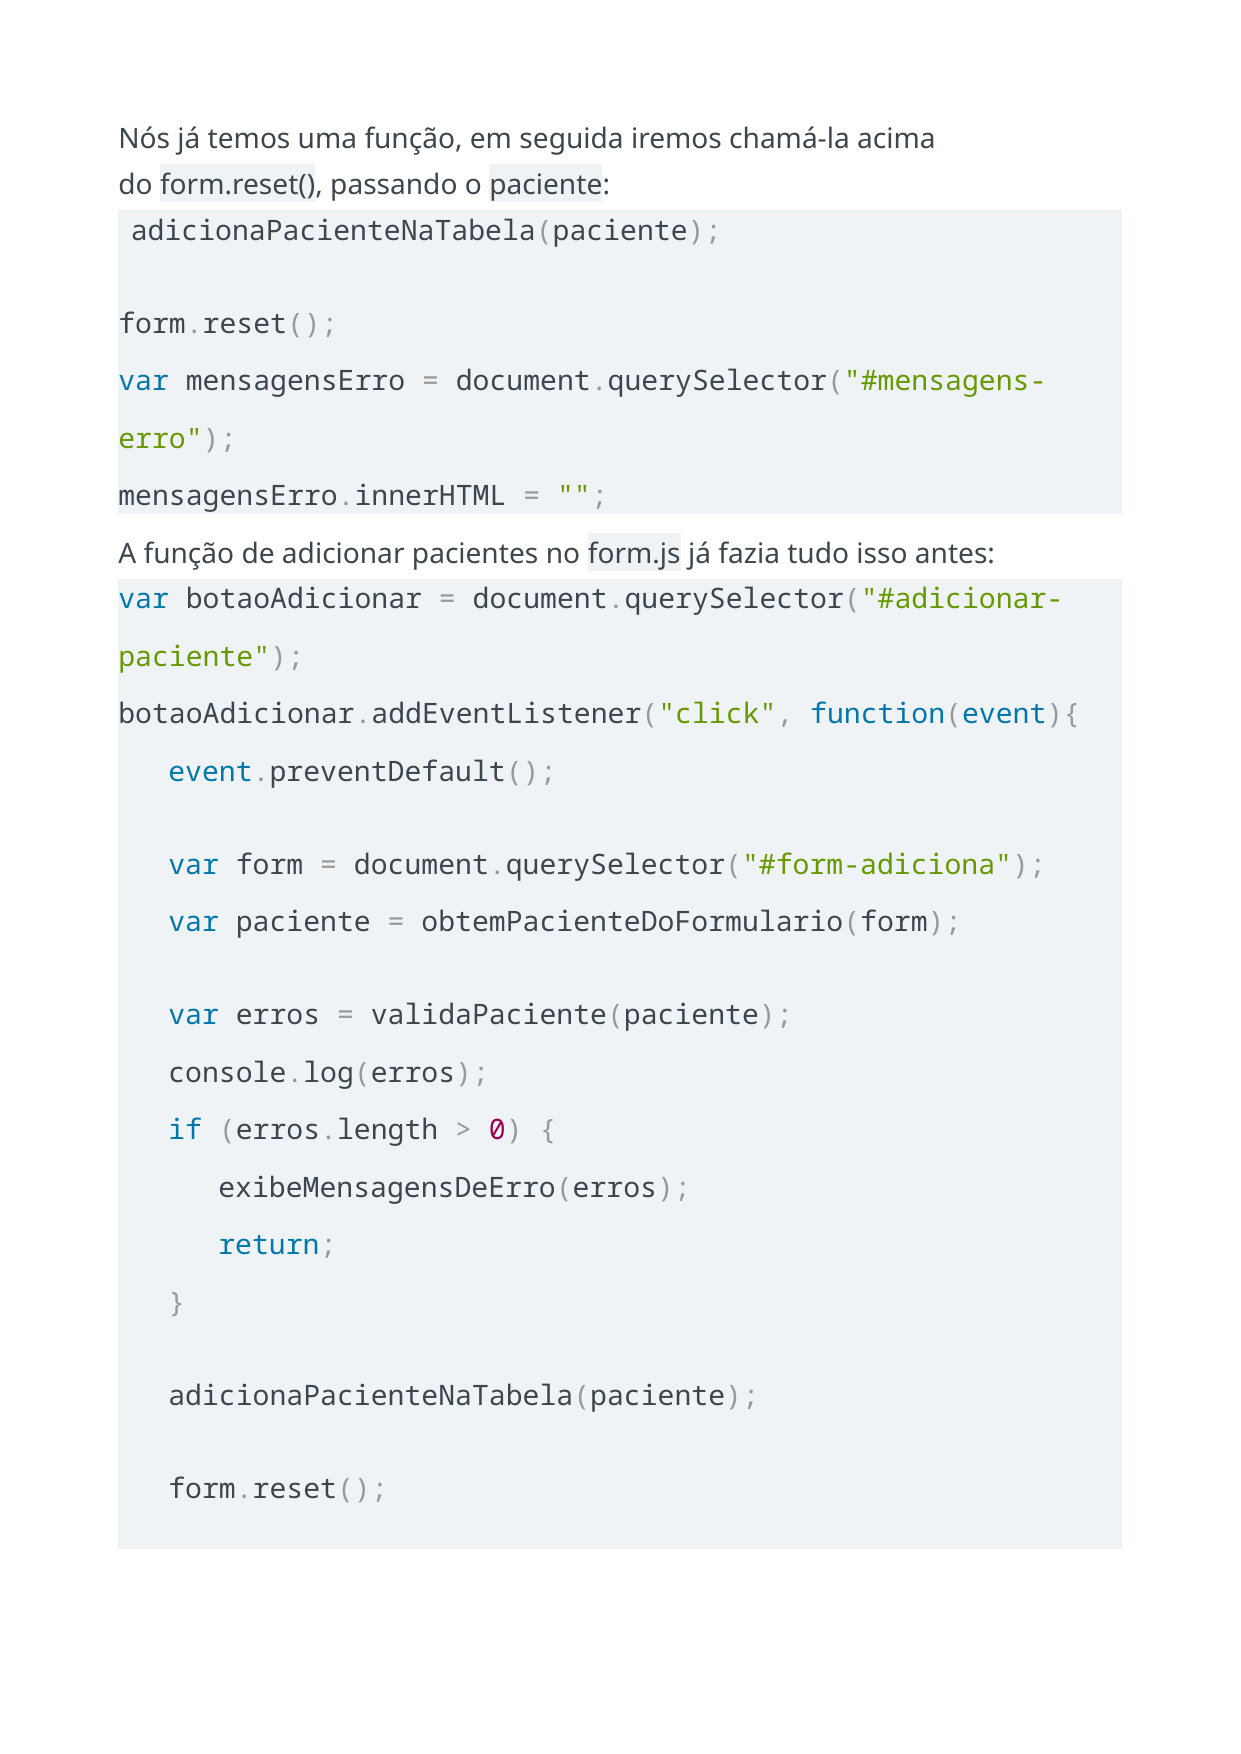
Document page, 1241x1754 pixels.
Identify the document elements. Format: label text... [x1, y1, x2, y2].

text mensagensErro.innerHTML = ""; [118, 475, 1122, 514]
text console.log(erros); [118, 1052, 1122, 1091]
text var erros = validaPaciente(paciente); [118, 995, 1122, 1033]
text form.reset(); [118, 1468, 1122, 1506]
text return; [118, 1225, 1122, 1263]
text Nós já temos uma função, em seguida iremos chamá-la acima do form.reset(), passando o paciente: [118, 118, 1122, 202]
text A função de adicionar pacientes no form.js já fazia tudo isso antes: [118, 533, 1122, 571]
text var form = document.querySelector("#form-adiciona"); [118, 844, 1122, 883]
text } [118, 1282, 1122, 1321]
text var mensagensErro = document.querySelector("#mensagens-erro"); [118, 360, 1122, 456]
text event.preventDefault(); [118, 751, 1122, 790]
text form.reset(); [118, 303, 1122, 341]
text if (erros.length > 0) { [118, 1110, 1122, 1148]
text botaoAdicionar.addEventListener("click", function(event){ [118, 694, 1122, 732]
text adicionaPacienteNaTabela(paciente); [118, 1375, 1122, 1413]
text adicionaPacienteNaTabela(paciente); [118, 210, 1122, 248]
text var paciente = obtemPacienteDoFormulario(form); [118, 902, 1122, 940]
text var botaoAdicionar = document.querySelector("#adicionar-paciente"); [118, 579, 1122, 675]
text exibeMensagensDeErro(erros); [118, 1167, 1122, 1206]
